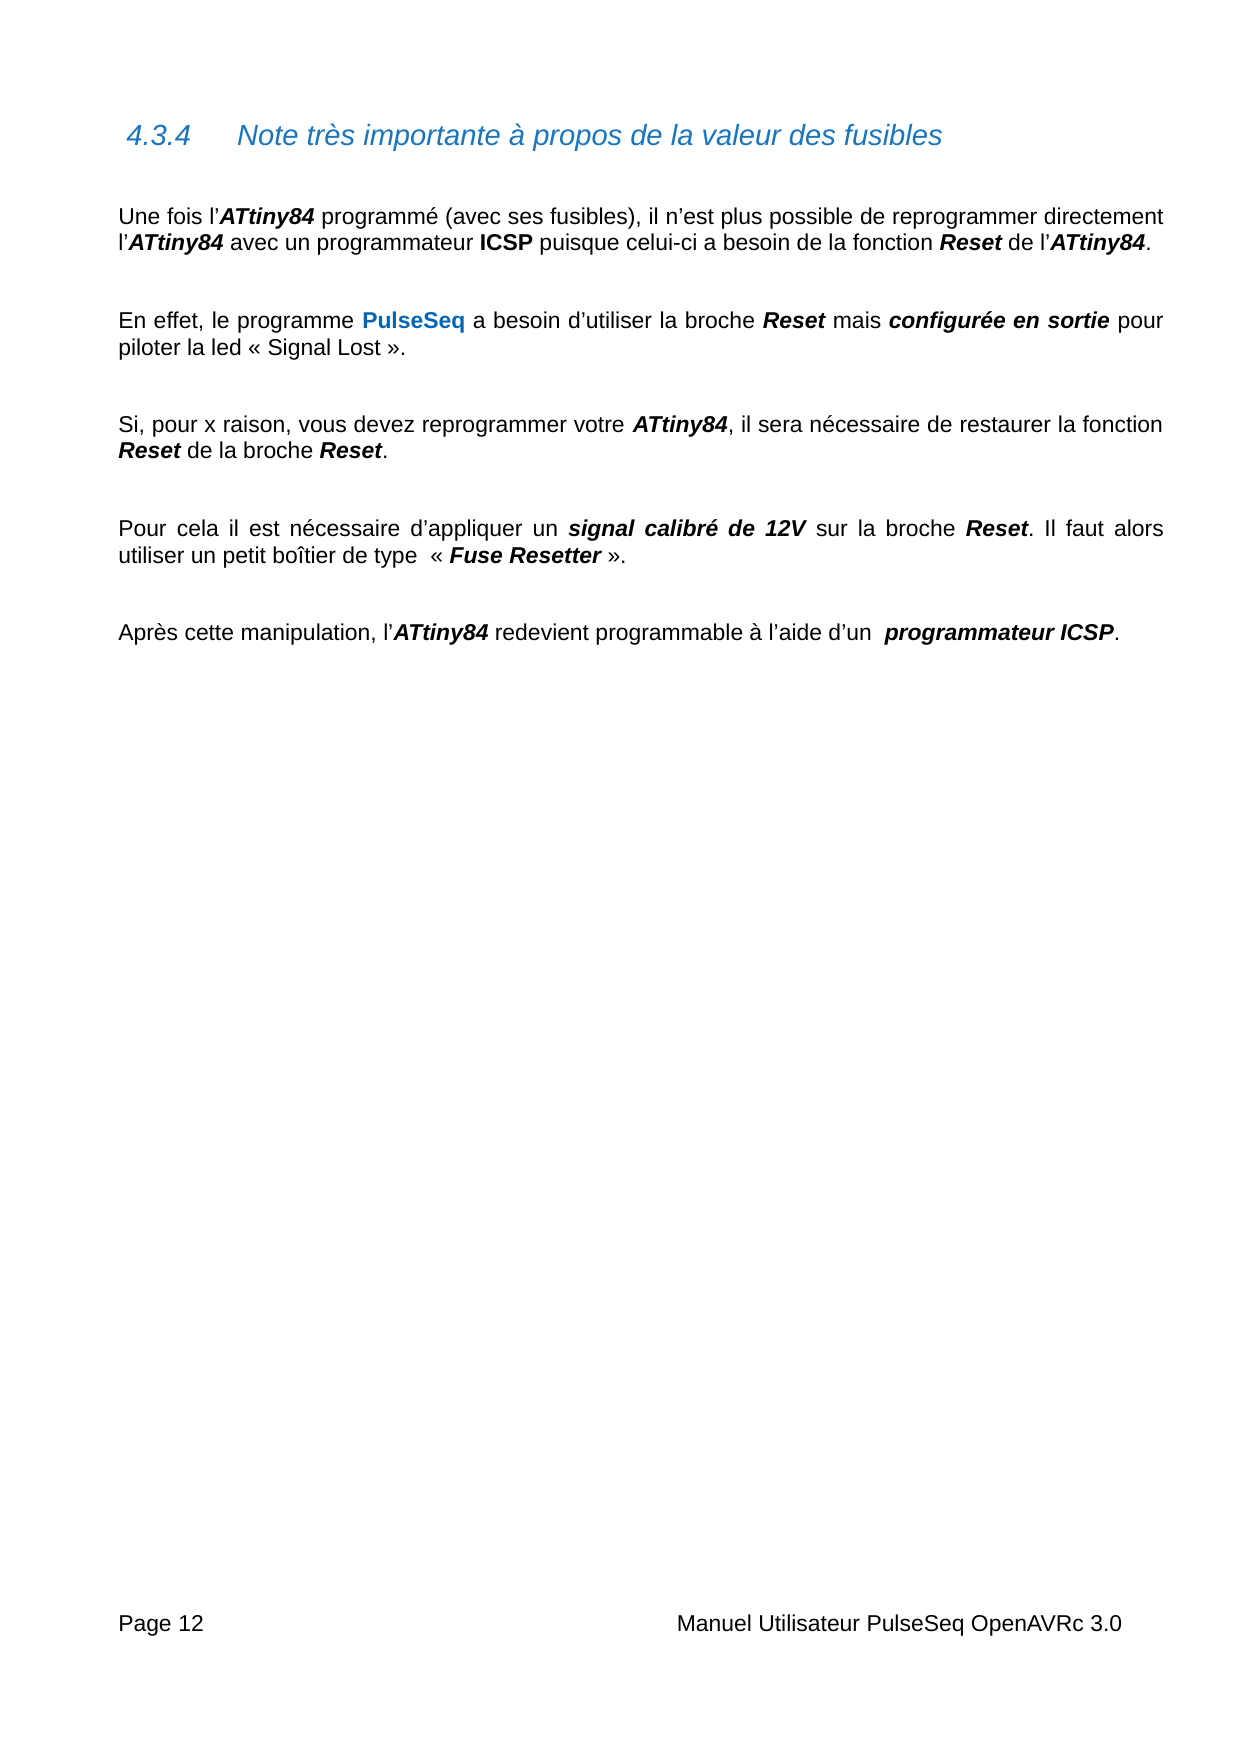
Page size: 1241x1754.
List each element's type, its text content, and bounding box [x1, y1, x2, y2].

text Une fois l’ATtiny84 programmé (avec ses fusibles), il n’est plus possible de reprogrammer directement l’ATtiny84 avec un programmateur ICSP puisque celui-ci a besoin de la fonction Reset de l’ATtiny84. [118, 203, 1164, 256]
subtitle Note très importante à propos de la valeur des fusibles [118, 118, 1164, 152]
text Pour cela il est nécessaire d’appliquer un signal calibré de 12V sur la broche Reset. Il faut alors utiliser un petit boîtier de type « Fuse Resetter ». [118, 515, 1164, 568]
text Après cette manipulation, l’ATtiny84 redevient programmable à l’aide d’un programmateur ICSP. [118, 619, 1164, 646]
text En effet, le programme PulseSeq a besoin d’utiliser la broche Reset mais configurée en sortie pour piloter la led « Signal Lost ». [118, 307, 1164, 360]
text Si, pour x raison, vous devez reprogrammer votre ATtiny84, il sera nécessaire de restaurer la fonction Reset de la broche Reset. [118, 411, 1164, 464]
